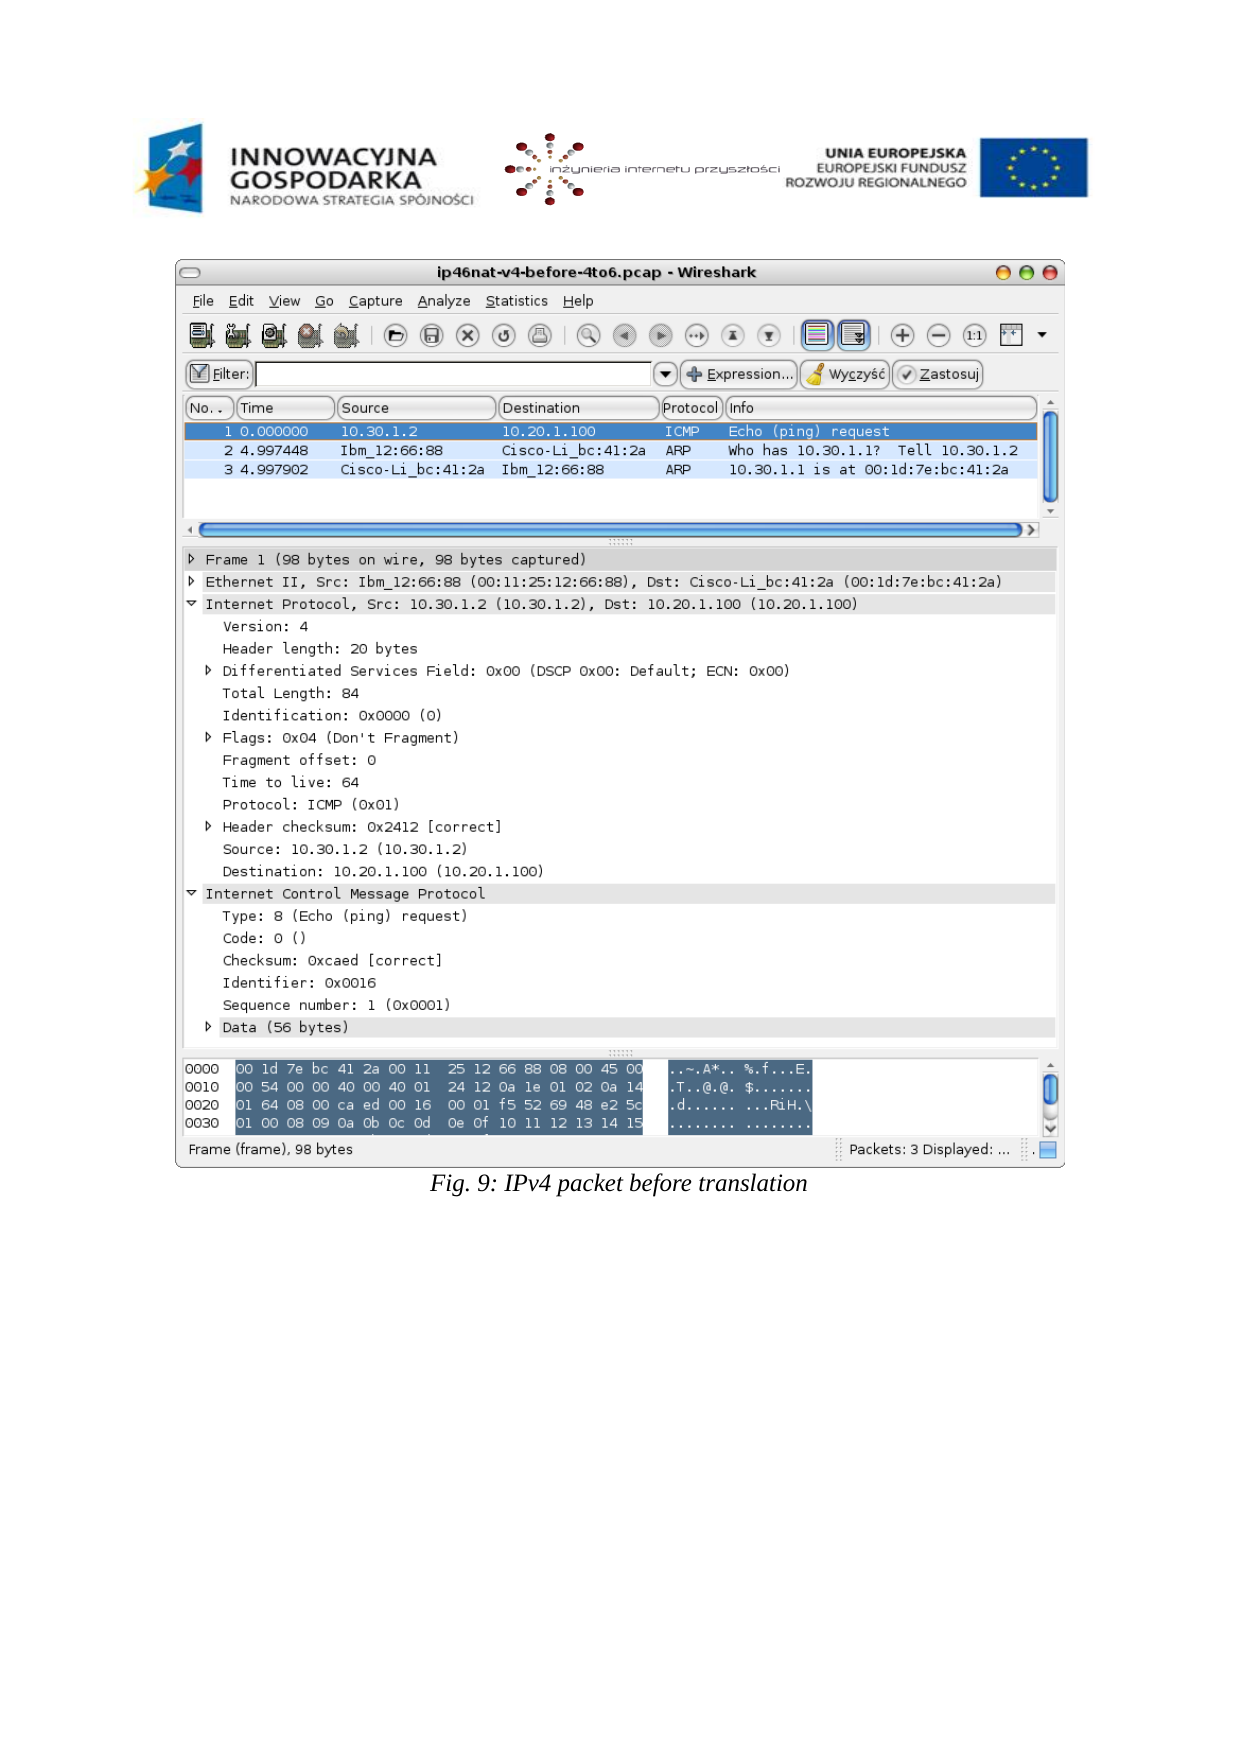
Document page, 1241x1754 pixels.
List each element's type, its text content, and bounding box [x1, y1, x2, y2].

picture [132, 118, 1108, 221]
picture [175, 259, 1065, 1168]
text Fig. 9: IPv4 packet before translation [175, 1168, 1065, 1196]
